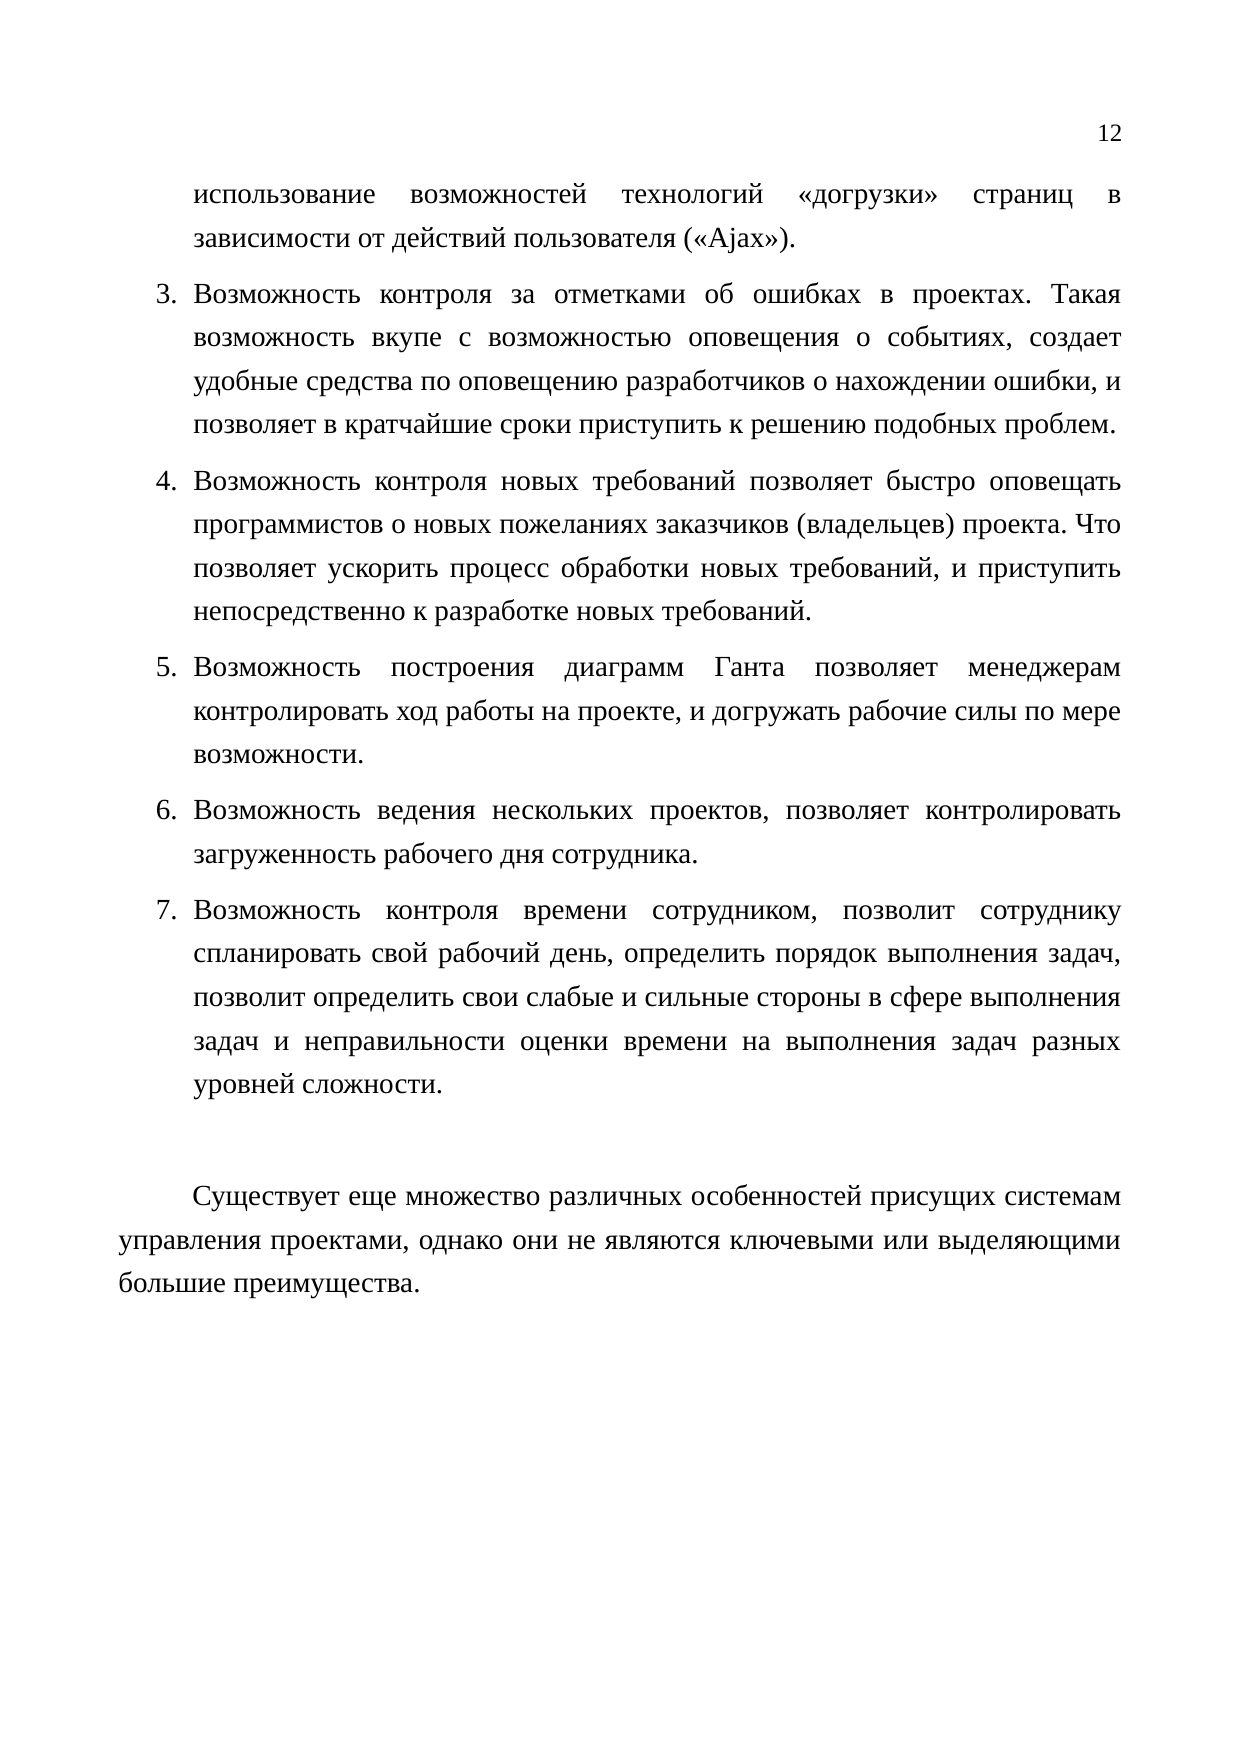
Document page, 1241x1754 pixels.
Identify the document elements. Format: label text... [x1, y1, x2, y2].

list использование возможностей технологий «догрузки» страниц в зависимости от действий пользователя («Ajax»). [156, 176, 1122, 253]
list Возможность контроля за отметками об ошибках в проектах. Такая возможность вкупе с возможностью оповещения о событиях, создает удобные средства по оповещению разработчиков о нахождении ошибки, и позволяет в кратчайшие сроки приступить к решению подобных проблем. [156, 276, 1122, 440]
text Существует еще множество различных особенностей присущих системам управления проектами, однако они не являются ключевыми или выделяющими большие преимущества. [118, 1178, 1122, 1299]
list Возможность контроля времени сотрудником, позволит сотруднику спланировать свой рабочий день, определить порядок выполнения задач, позволит определить свои слабые и сильные стороны в сфере выполнения задач и неправильности оценки времени на выполнения задач разных уровней сложности. [156, 892, 1122, 1100]
list Возможность контроля новых требований позволяет быстро оповещать программистов о новых пожеланиях заказчиков (владельцев) проекта. Что позволяет ускорить процесс обработки новых требований, и приступить непосредственно к разработке новых требований. [156, 463, 1122, 627]
list Возможность построения диаграмм Ганта позволяет менеджерам контролировать ход работы на проекте, и догружать рабочие силы по мере возможности. [156, 649, 1122, 770]
list Возможность ведения нескольких проектов, позволяет контролировать загруженность рабочего дня сотрудника. [156, 792, 1122, 869]
